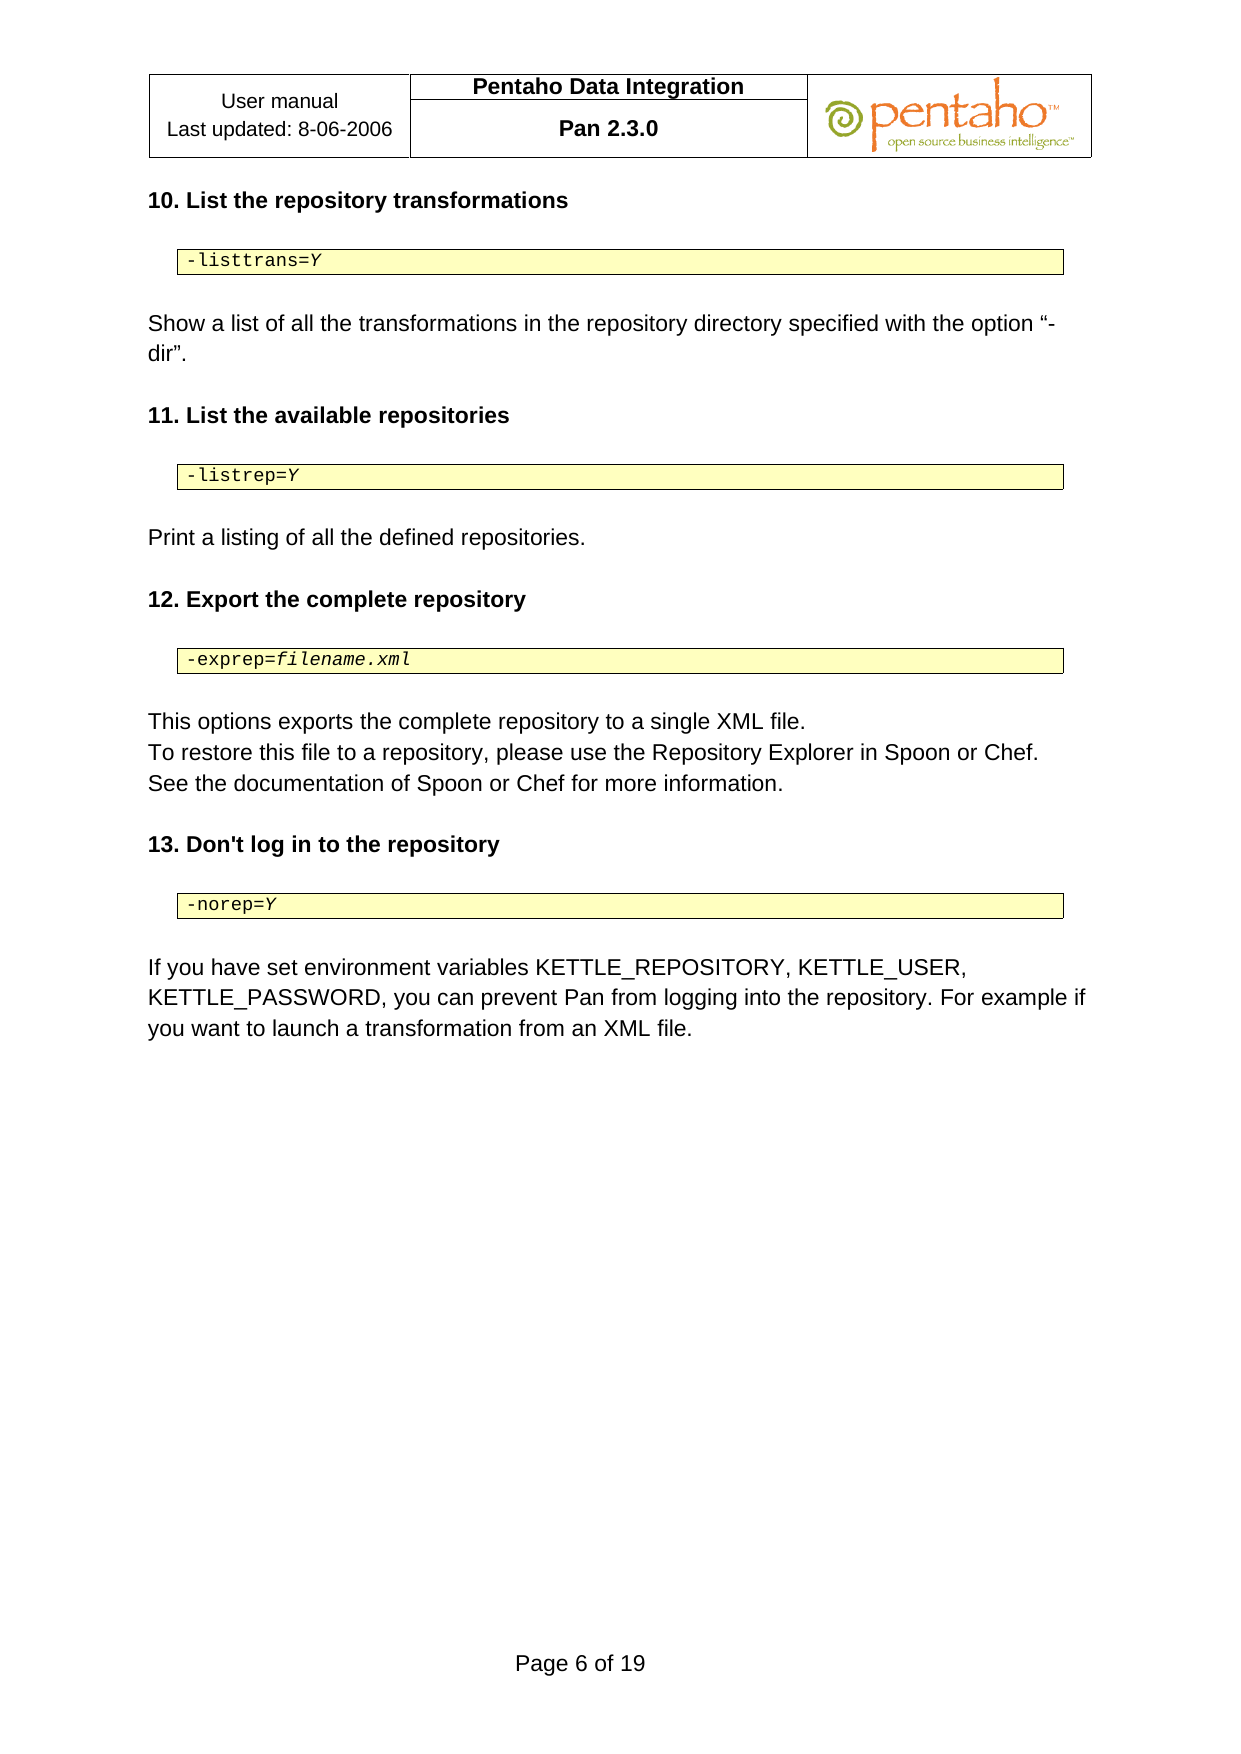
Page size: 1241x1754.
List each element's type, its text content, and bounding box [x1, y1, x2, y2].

list List the repository transformations [148, 188, 1092, 213]
text Show a list of all the transformations in the repository directory specified with the option “-dir”. [148, 311, 1092, 367]
text -exprep=filename.xml [178, 649, 1063, 673]
text This options exports the complete repository to a single XML file. [148, 709, 1092, 734]
text -listrep=Y [178, 465, 1063, 489]
text See the documentation of Spoon or Chef for more information. [148, 770, 1092, 796]
text If you have set environment variables KETTLE_REPOSITORY, KETTLE_USER, KETTLE_PASSWORD, you can prevent Pan from logging into the repository. For example if you want to launch a transformation from an XML file. [148, 954, 1092, 1041]
list List the available repositories [148, 402, 1092, 428]
text -norep=Y [178, 894, 1063, 918]
list Don't log in to the repository [148, 832, 1092, 857]
list Export the complete repository [148, 586, 1092, 612]
text Print a listing of all the defined repositories. [148, 525, 1092, 551]
text To restore this file to a repository, please use the Repository Explorer in Spoon or Chef. [148, 740, 1092, 765]
text -listtrans=Y [178, 250, 1063, 274]
